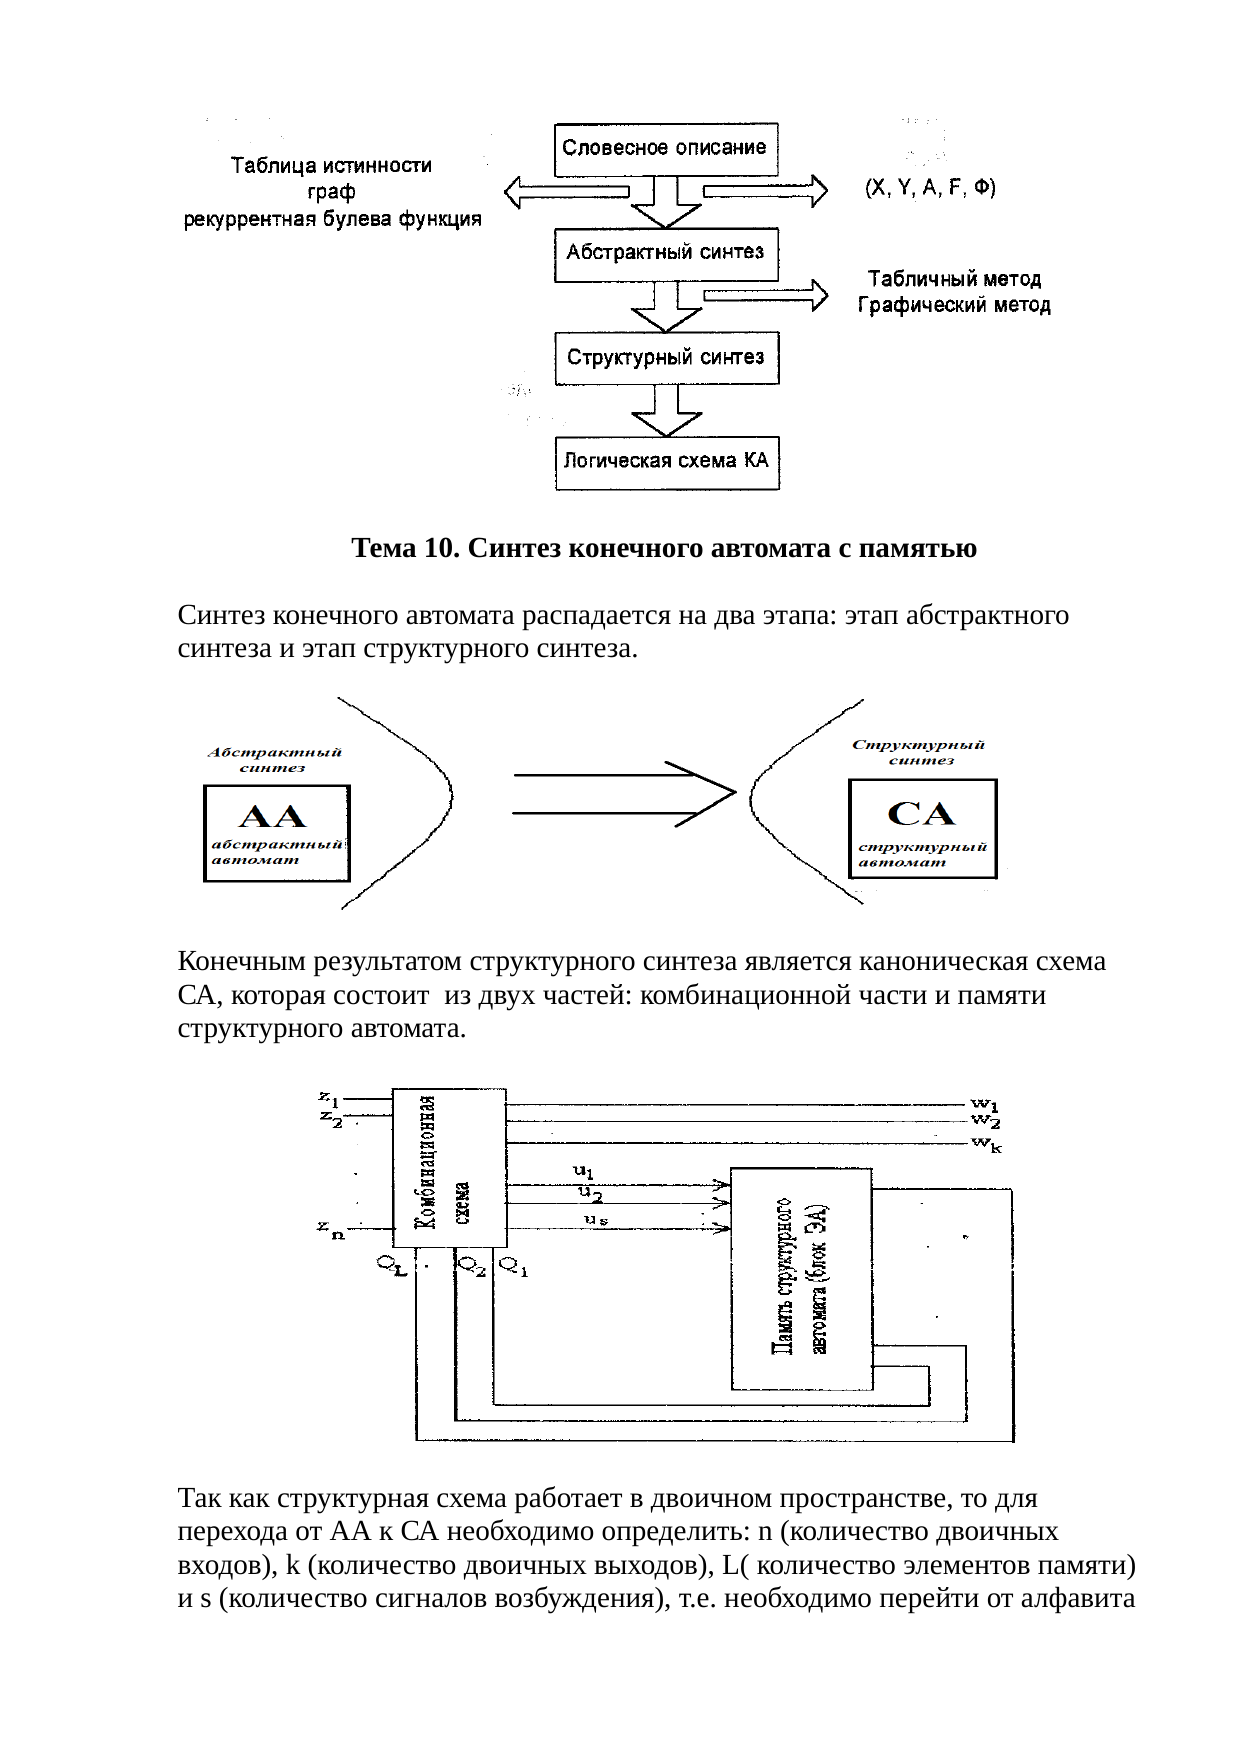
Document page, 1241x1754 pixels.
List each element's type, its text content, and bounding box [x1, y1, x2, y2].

picture [308, 1077, 1020, 1447]
text Так как структурная схема работает в двоичном пространстве, то для перехода от АА к СА необходимо определить: n (количество двоичных входов), k (количество двоичных выходов), L( количество элементов памяти) и s (количество сигналов возбуждения), т.е. необходимо перейти от алфавита [177, 1480, 1152, 1614]
text Тема 10. Синтез конечного автомата с памятью [177, 530, 1152, 563]
picture [194, 697, 1135, 910]
picture [177, 118, 1056, 497]
text Конечным результатом структурного синтеза является каноническая схема СА, которая состоит из двух частей: комбинационной части и памяти структурного автомата. [177, 943, 1152, 1044]
text Синтез конечного автомата распадается на два этапа: этап абстрактного синтеза и этап структурного синтеза. [177, 597, 1152, 664]
